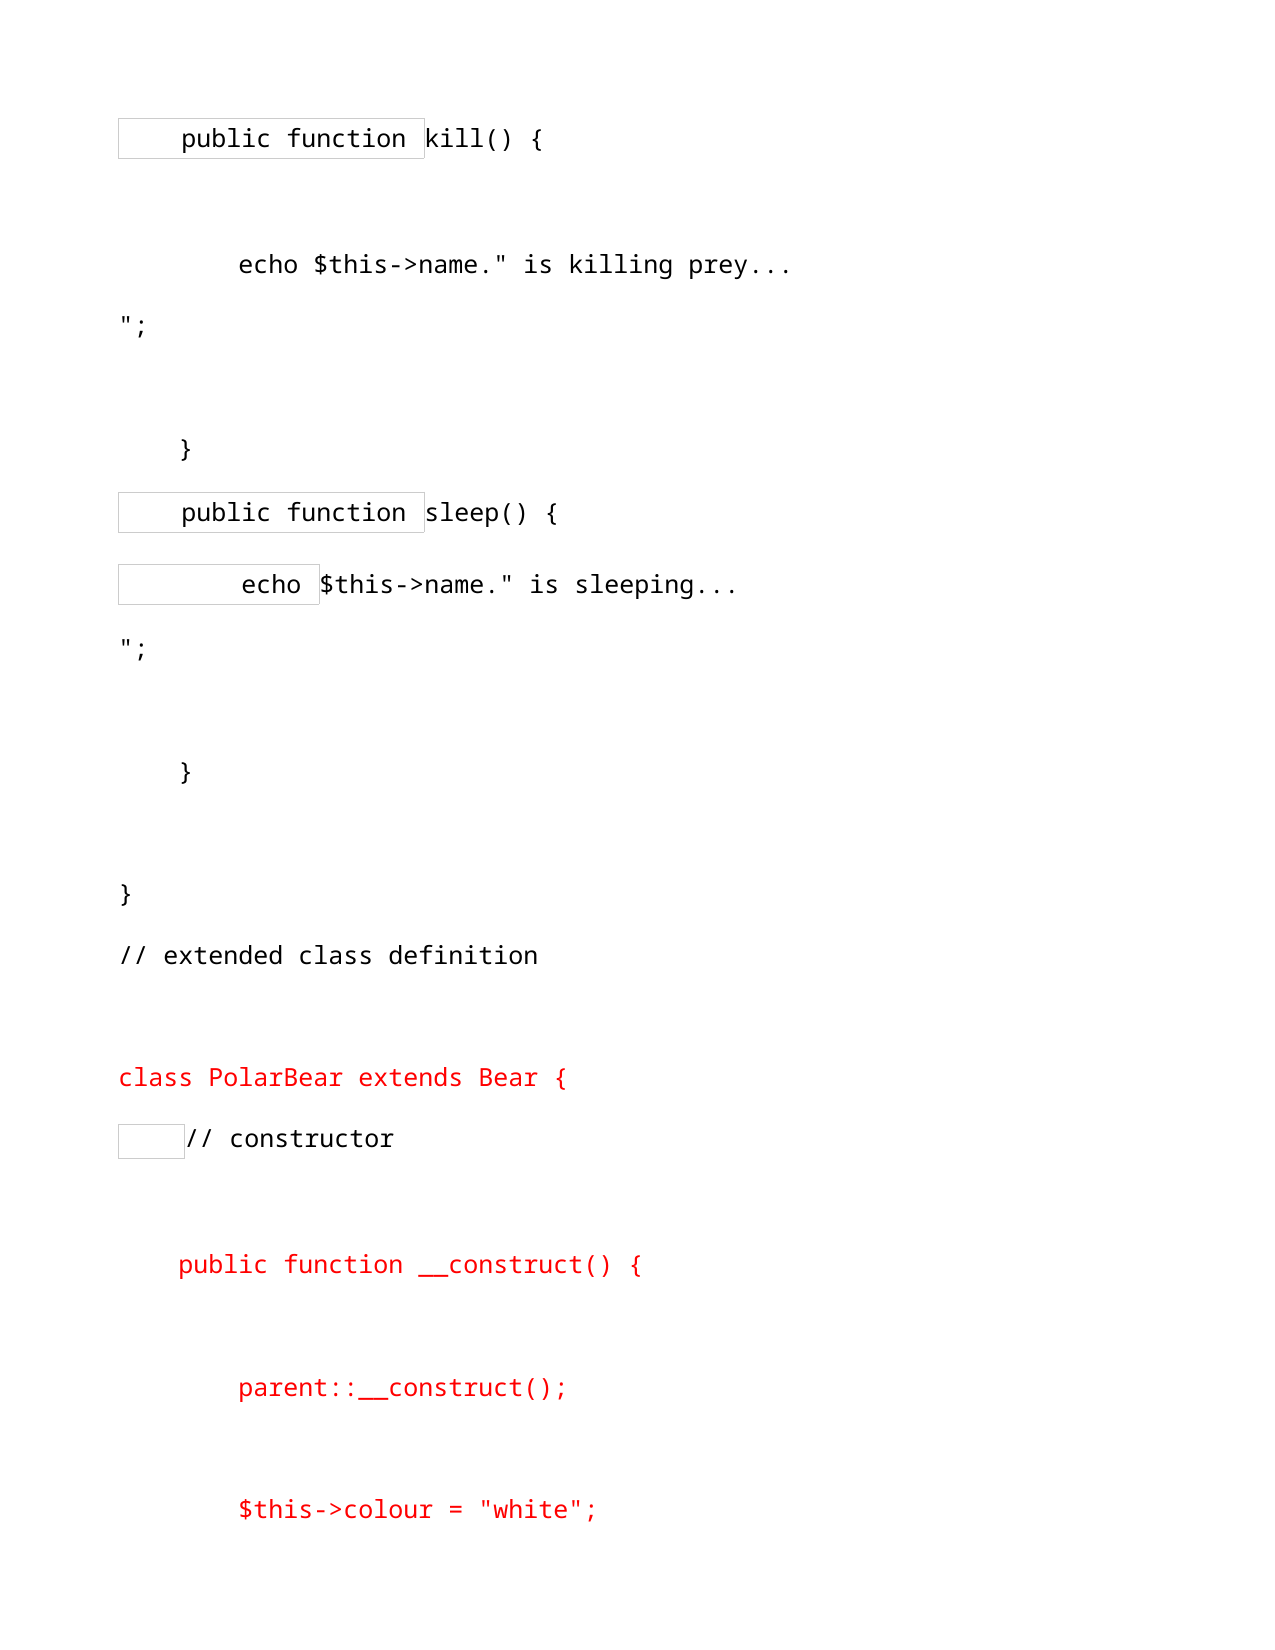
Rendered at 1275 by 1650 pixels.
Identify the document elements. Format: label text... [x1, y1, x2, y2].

text public function [119, 493, 424, 532]
text sleep() { [425, 492, 1157, 532]
text echo $this->name." is sleeping... "; } } [118, 564, 1157, 910]
text public function kill() { echo $this->name." is killing prey... "; } [118, 118, 1157, 464]
text // constructor public function __construct() { parent::__construct(); $this->colour = "white"; [118, 1121, 1157, 1526]
text // extended class definition class PolarBear extends Bear { [118, 937, 1157, 1094]
